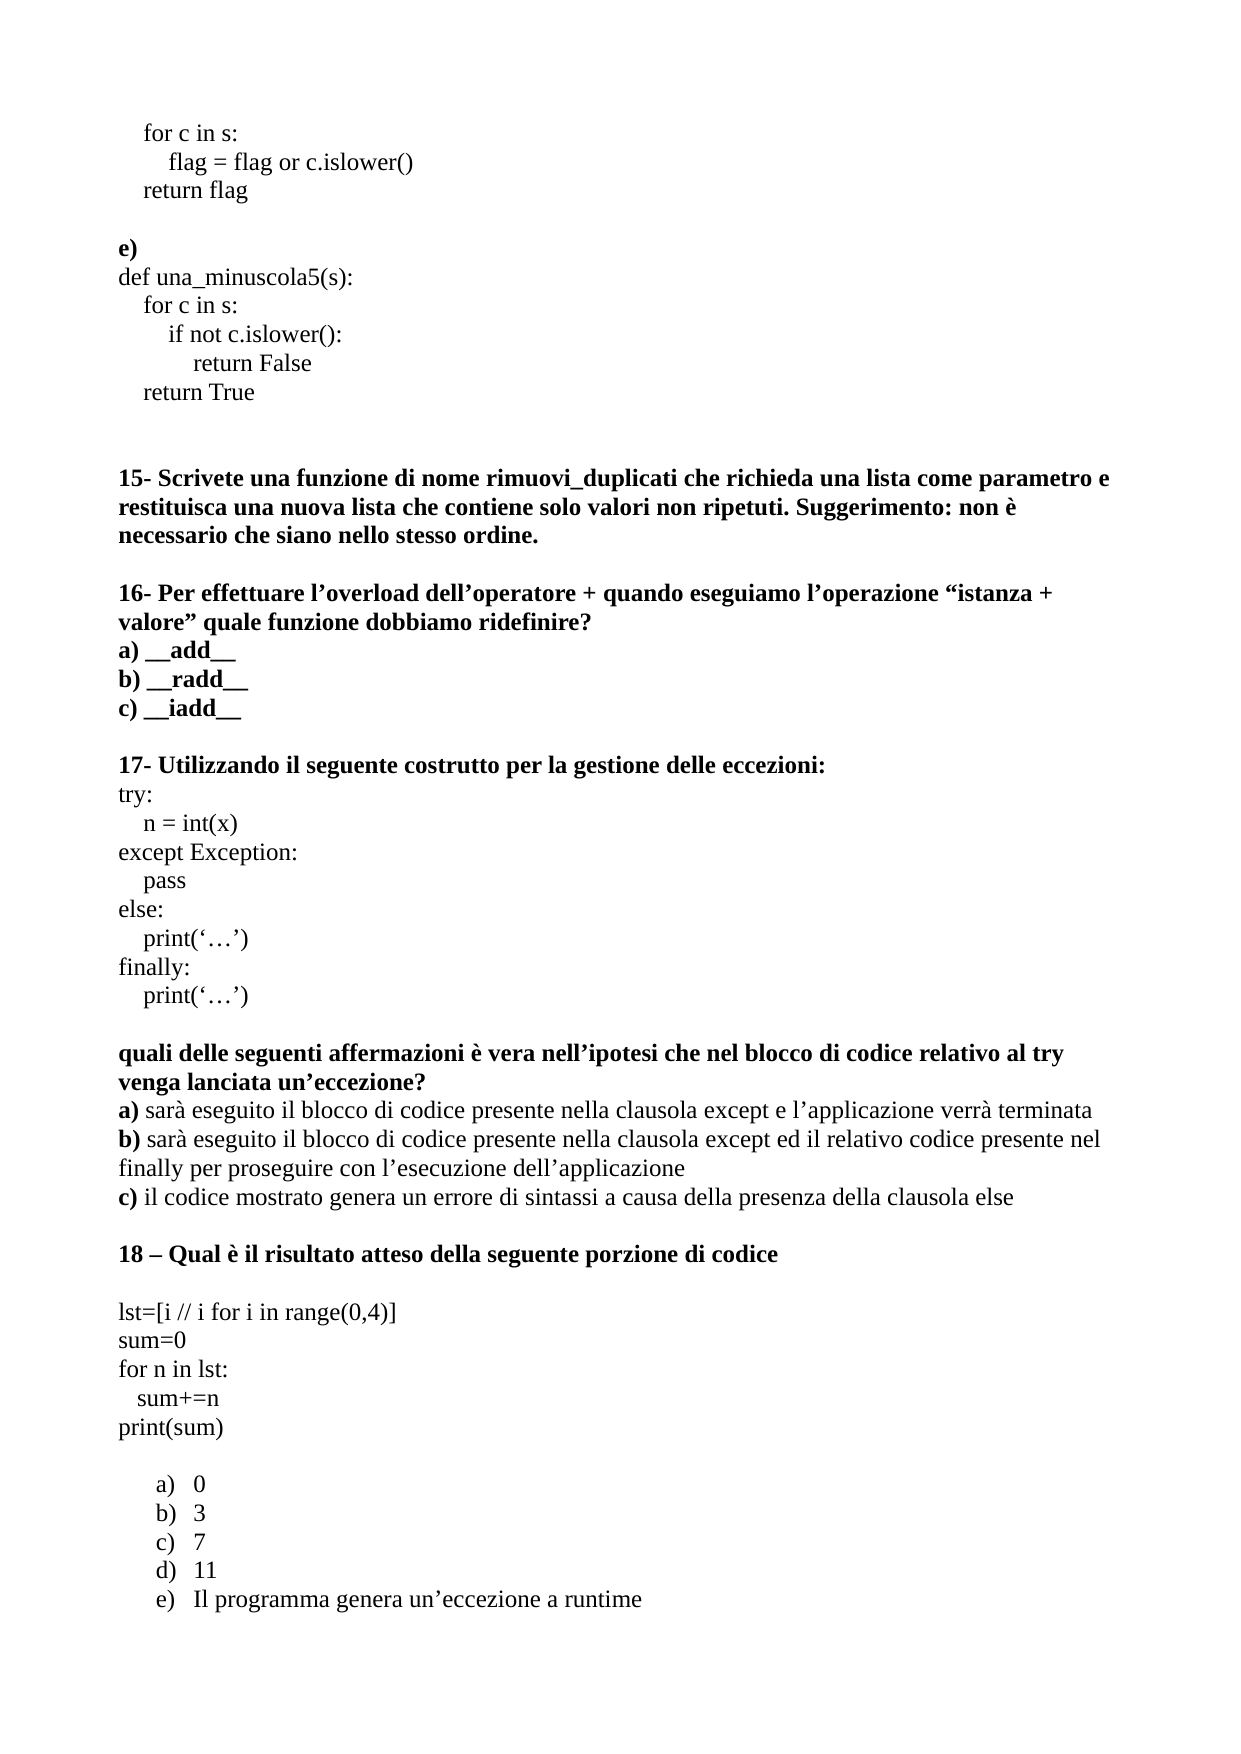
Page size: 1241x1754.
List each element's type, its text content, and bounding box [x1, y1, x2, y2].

text return False [118, 348, 1122, 377]
text b) sarà eseguito il blocco di codice presente nella clausola except ed il relativo codice presente nel finally per proseguire con l’esecuzione dell’applicazione [118, 1124, 1122, 1182]
text quali delle seguenti affermazioni è vera nell’ipotesi che nel blocco di codice relativo al try venga lanciata un’eccezione? [118, 1038, 1122, 1096]
text try: [118, 779, 1122, 808]
list 7 [156, 1527, 1122, 1556]
text flag = flag or c.islower() [118, 147, 1122, 176]
text return True [118, 377, 1122, 406]
text pass [118, 866, 1122, 894]
list 11 [156, 1556, 1122, 1584]
text lst=[i // i for i in range(0,4)] [118, 1297, 1122, 1326]
text c) __iadd__ [118, 693, 1122, 722]
list 0 [156, 1469, 1122, 1498]
text sum=0 [118, 1326, 1122, 1354]
text n = int(x) [118, 808, 1122, 837]
text b) __radd__ [118, 664, 1122, 693]
text 17- Utilizzando il seguente costrutto per la gestione delle eccezioni: [118, 751, 1122, 779]
text def una_minuscola5(s): [118, 262, 1122, 291]
text print(sum) [118, 1412, 1122, 1441]
text c) il codice mostrato genera un errore di sintassi a causa della presenza della clausola else [118, 1182, 1122, 1211]
list 3 [156, 1498, 1122, 1527]
text return flag [118, 176, 1122, 204]
text e) [118, 233, 1122, 262]
text for c in s: [118, 291, 1122, 319]
text 18 – Qual è il risultato atteso della seguente porzione di codice [118, 1239, 1122, 1268]
text finally: [118, 952, 1122, 981]
text a) __add__ [118, 636, 1122, 664]
text sum+=n [118, 1383, 1122, 1412]
list Il programma genera un’eccezione a runtime [156, 1584, 1122, 1613]
text if not c.islower(): [118, 319, 1122, 348]
text print(‘…’) [118, 923, 1122, 952]
text a) sarà eseguito il blocco di codice presente nella clausola except e l’applicazione verrà terminata [118, 1096, 1122, 1124]
text else: [118, 894, 1122, 923]
text 15- Scrivete una funzione di nome rimuovi_duplicati che richieda una lista come parametro e restituisca una nuova lista che contiene solo valori non ripetuti. Suggerimento: non è necessario che siano nello stesso ordine. [118, 463, 1122, 549]
text for c in s: [118, 118, 1122, 147]
text 16- Per effettuare l’overload dell’operatore + quando eseguiamo l’operazione “istanza + valore” quale funzione dobbiamo ridefinire? [118, 578, 1122, 636]
text for n in lst: [118, 1354, 1122, 1383]
text print(‘…’) [118, 981, 1122, 1009]
text except Exception: [118, 837, 1122, 866]
